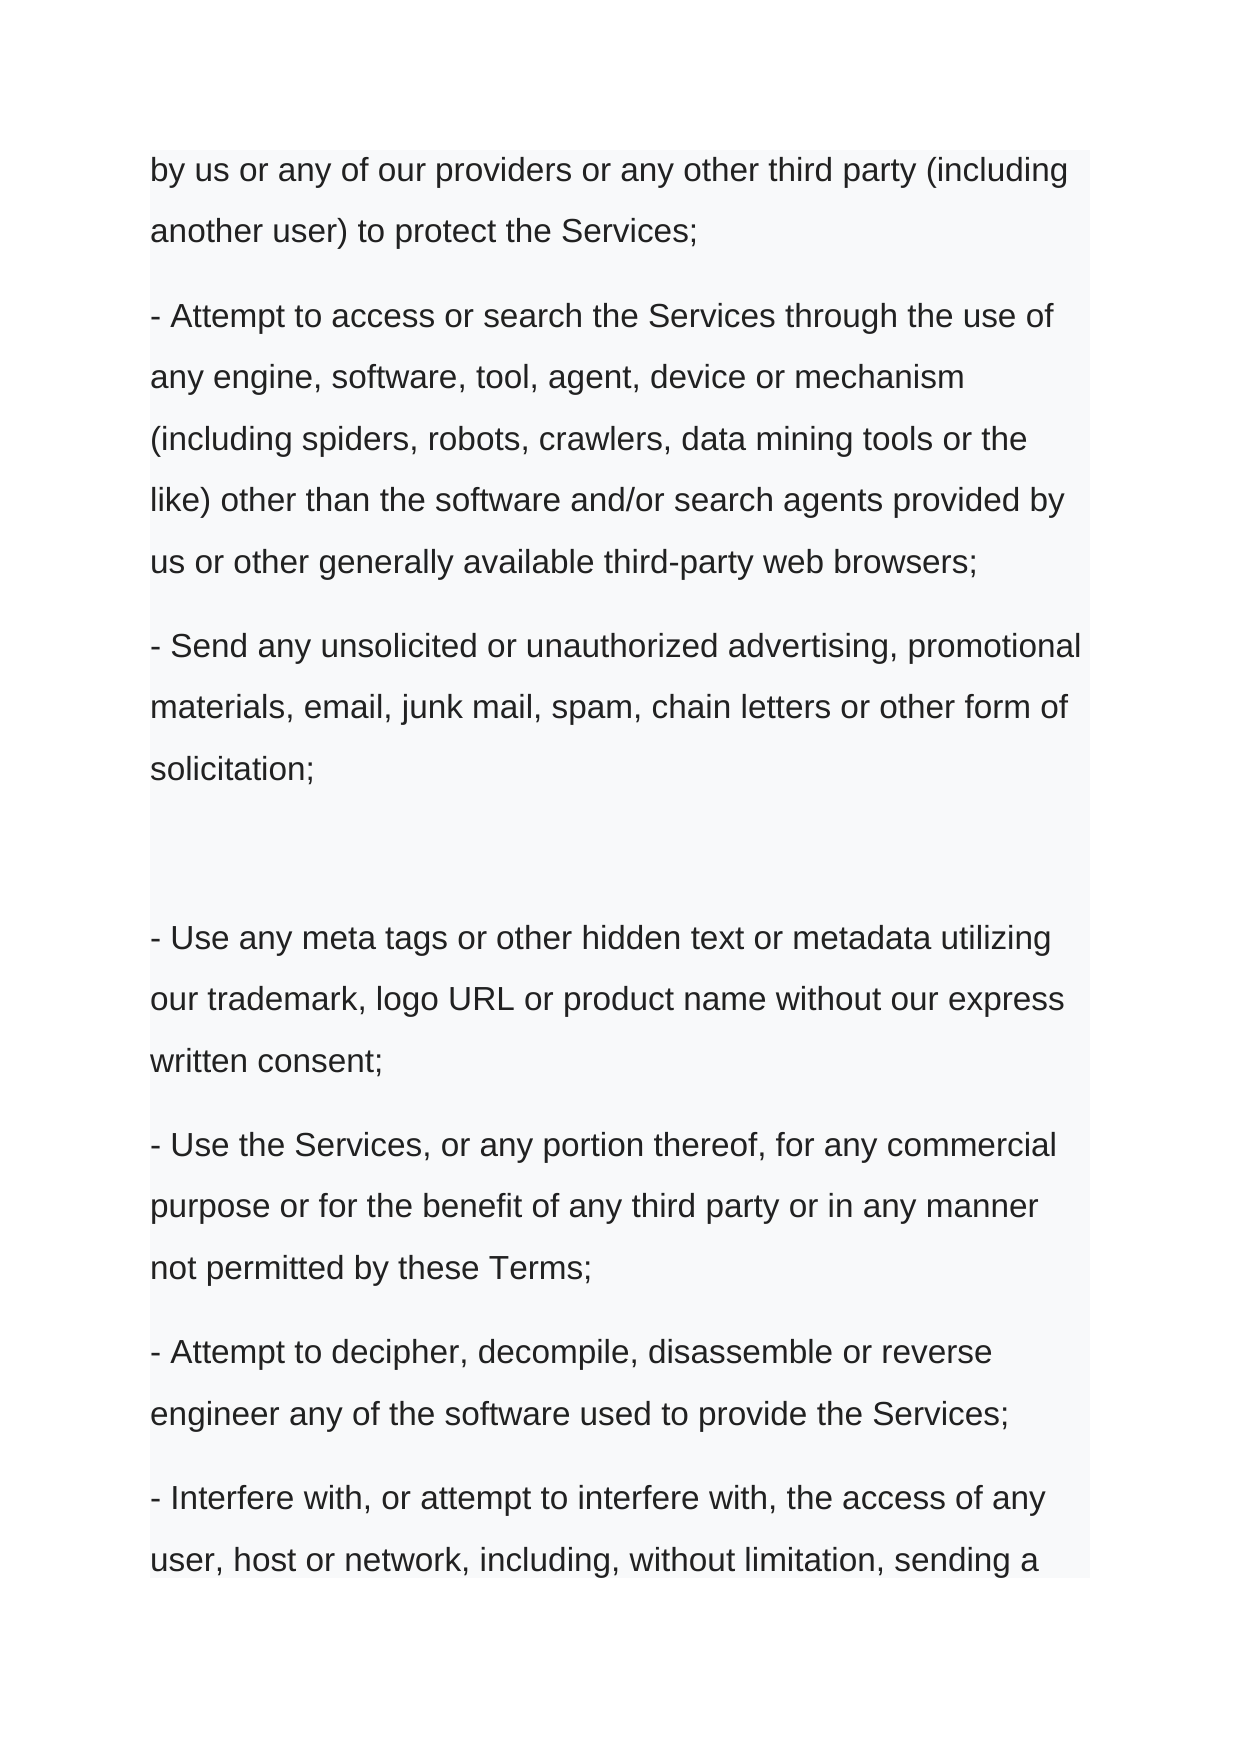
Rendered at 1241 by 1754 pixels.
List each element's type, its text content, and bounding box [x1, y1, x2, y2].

text - Send any unsolicited or unauthorized advertising, promotional materials, email, junk mail, spam, chain letters or other form of solicitation; [150, 626, 1090, 787]
text - Attempt to decipher, decompile, disassemble or reverse engineer any of the software used to provide the Services; [150, 1332, 1090, 1432]
text - Use any meta tags or other hidden text or metadata utilizing our trademark, logo URL or product name without our express written consent; [150, 918, 1090, 1079]
text - Interfere with, or attempt to interfere with, the access of any user, host or network, including, without limitation, sending a [150, 1478, 1090, 1578]
text - Use the Services, or any portion thereof, for any commercial purpose or for the benefit of any third party or in any manner not permitted by these Terms; [150, 1125, 1090, 1286]
text - Attempt to access or search the Services through the use of any engine, software, tool, agent, device or mechanism (including spiders, robots, crawlers, data mining tools or the like) other than the software and/or search agents provided by us or other generally available third-party web browsers; [150, 296, 1090, 580]
text by us or any of our providers or any other third party (including another user) to protect the Services; [150, 150, 1090, 250]
